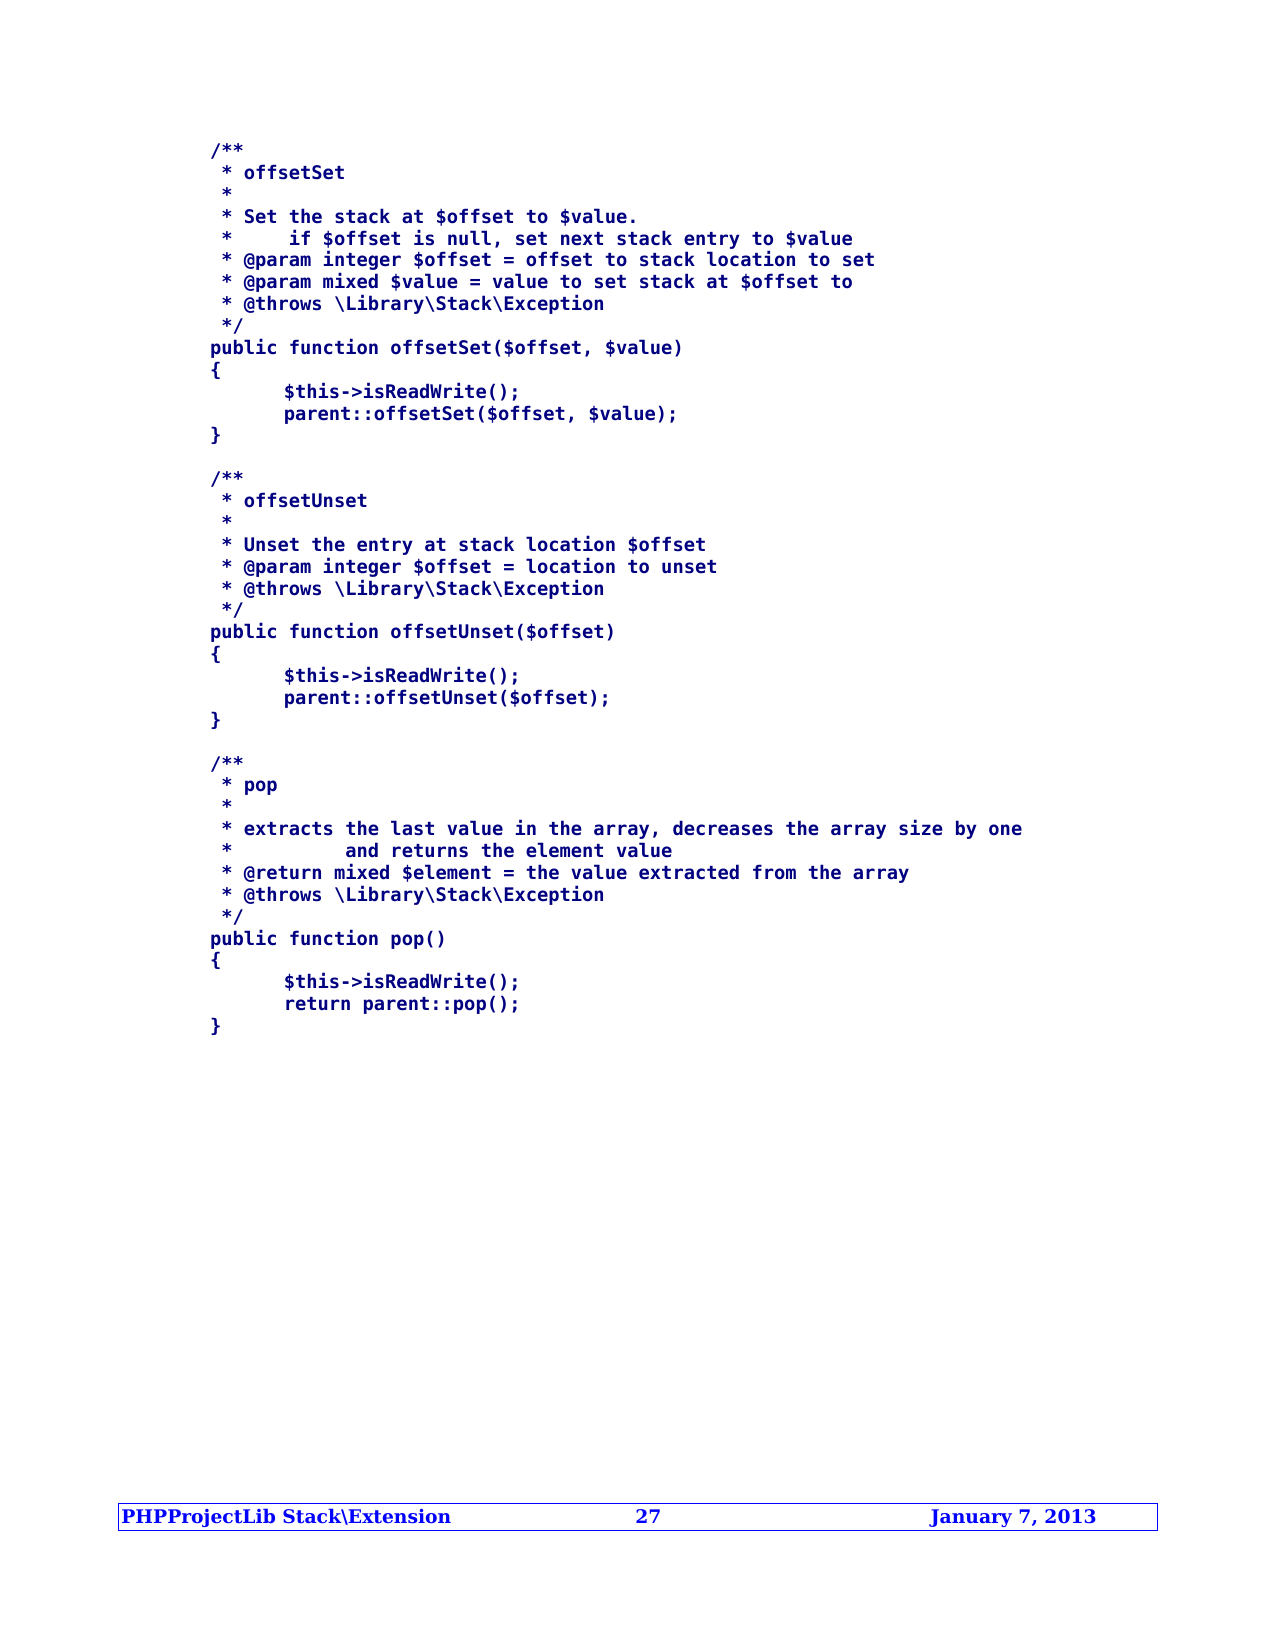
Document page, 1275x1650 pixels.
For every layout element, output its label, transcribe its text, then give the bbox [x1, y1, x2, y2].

list { [136, 643, 1157, 665]
list * @param mixed $value = value to set stack at $offset to [136, 271, 1157, 293]
list /** [136, 140, 1157, 162]
list * extracts the last value in the array, decreases the array size by one [136, 818, 1157, 840]
list { [136, 949, 1157, 971]
list * offsetSet [136, 162, 1157, 184]
list public function offsetSet($offset, $value) [136, 337, 1157, 359]
list * @throws \Library\Stack\Exception [136, 884, 1157, 906]
list * @param integer $offset = offset to stack location to set [136, 249, 1157, 271]
list * @return mixed $element = the value extracted from the array [136, 862, 1157, 884]
list parent::offsetUnset($offset); [136, 687, 1157, 709]
list $this->isReadWrite(); [136, 971, 1157, 993]
list } [136, 709, 1157, 731]
list * @param integer $offset = location to unset [136, 556, 1157, 577]
list * @throws \Library\Stack\Exception [136, 577, 1157, 599]
list parent::offsetSet($offset, $value); [136, 402, 1157, 424]
list * if $offset is null, set next stack entry to $value [136, 227, 1157, 249]
list */ [136, 599, 1157, 621]
list public function pop() [136, 927, 1157, 949]
list * [136, 184, 1157, 206]
list $this->isReadWrite(); [136, 665, 1157, 687]
list * Unset the entry at stack location $offset [136, 534, 1157, 556]
list } [136, 1015, 1157, 1037]
list /** [136, 468, 1157, 490]
list $this->isReadWrite(); [136, 381, 1157, 402]
list * [136, 796, 1157, 818]
list * and returns the element value [136, 840, 1157, 862]
list /** [136, 752, 1157, 774]
list return parent::pop(); [136, 993, 1157, 1015]
list * @throws \Library\Stack\Exception [136, 293, 1157, 315]
list */ [136, 906, 1157, 927]
list * Set the stack at $offset to $value. [136, 206, 1157, 227]
list * pop [136, 774, 1157, 796]
list public function offsetUnset($offset) [136, 621, 1157, 643]
list { [136, 359, 1157, 381]
list } [136, 424, 1157, 446]
list * offsetUnset [136, 490, 1157, 512]
list * [136, 512, 1157, 534]
list */ [136, 315, 1157, 337]
